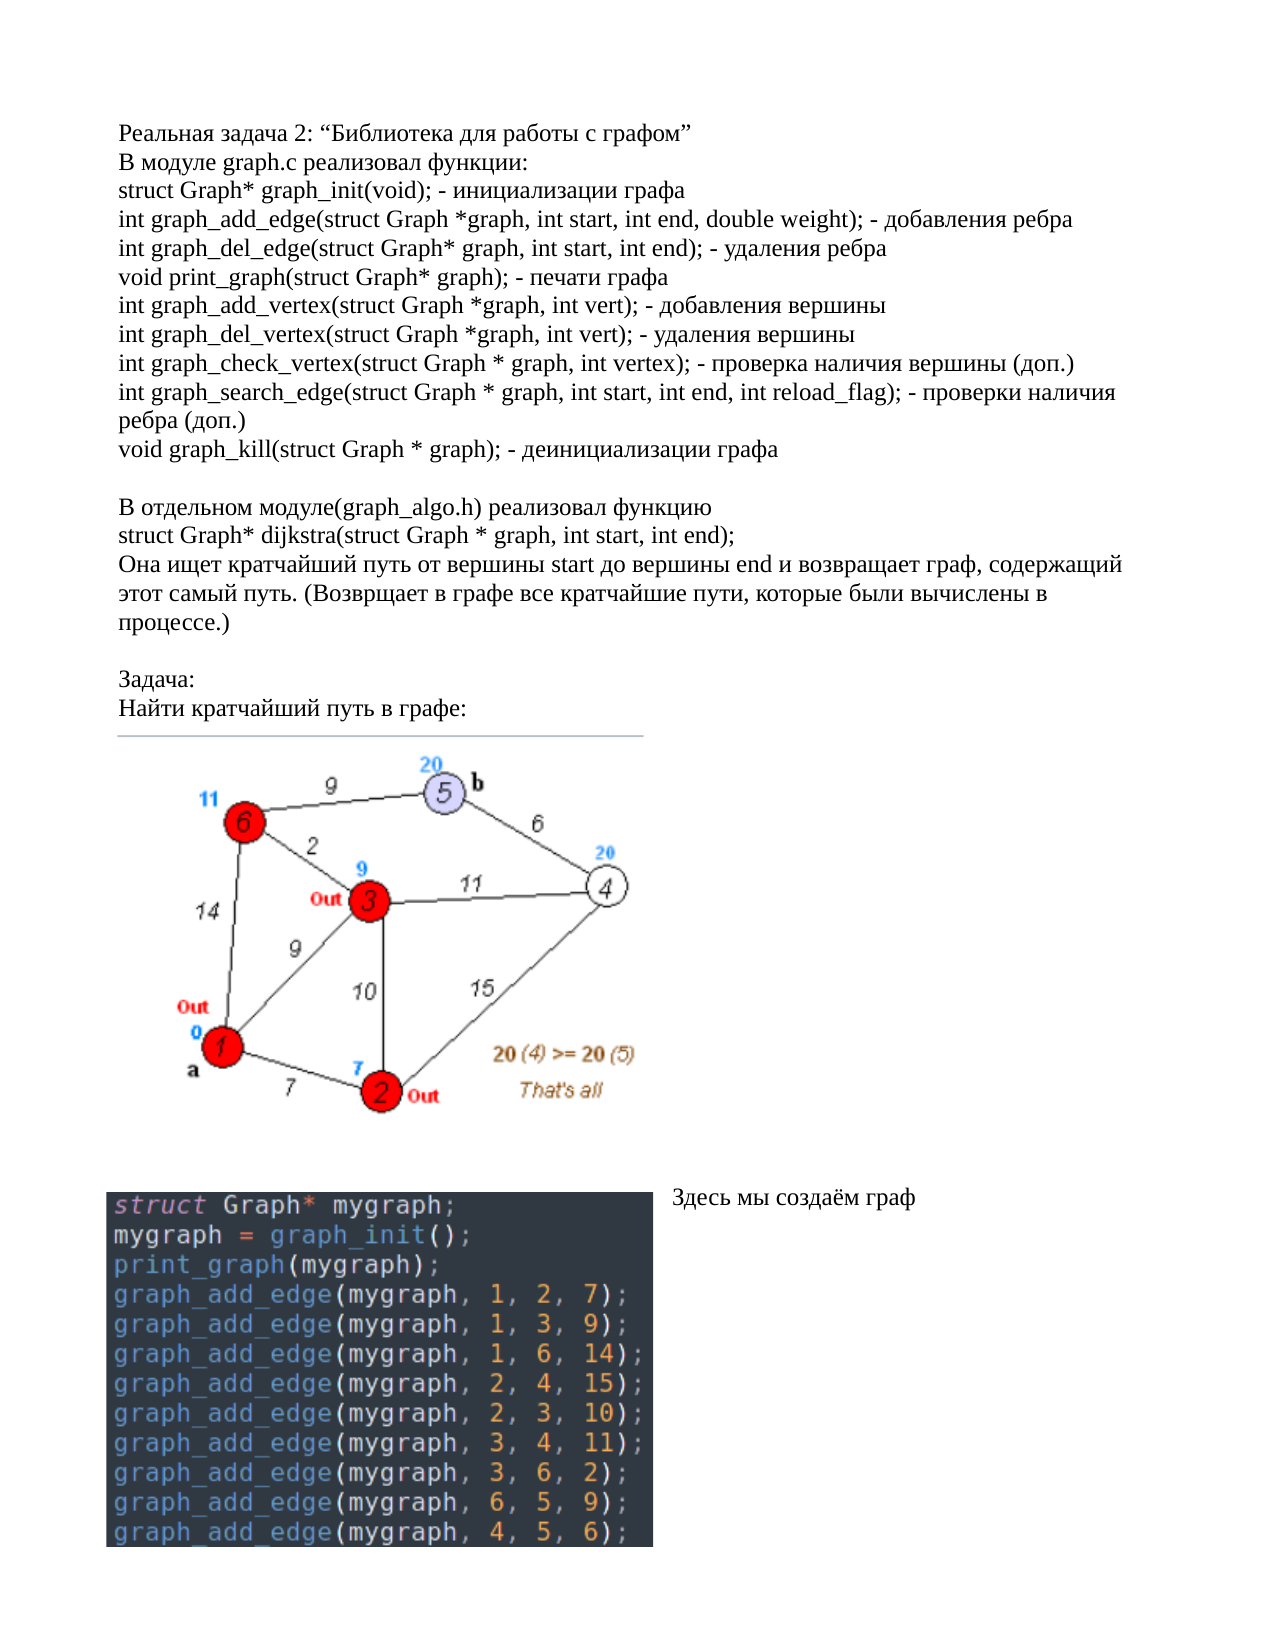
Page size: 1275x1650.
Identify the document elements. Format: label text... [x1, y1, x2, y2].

text Реальная задача 2: “Библиотека для работы с графом” [118, 118, 1157, 147]
text int graph_check_vertex(struct Graph * graph, int vertex); - проверка наличия вершины (доп.) [118, 348, 1157, 377]
text struct Graph* graph_init(void); - инициализации графа [118, 176, 1157, 204]
text int graph_add_edge(struct Graph *graph, int start, int end, double weight); - добавления ребра [118, 204, 1157, 233]
picture [106, 1192, 654, 1547]
text Она ищет кратчайший путь от вершины start до вершины end и возвращает граф, содержащий этот самый путь. (Возврщает в графе все кратчайшие пути, которые были вычислены в процессе.) [118, 549, 1157, 636]
text void print_graph(struct Graph* graph); - печати графа [118, 262, 1157, 291]
text Задача: [118, 664, 1157, 693]
text int graph_add_vertex(struct Graph *graph, int vert); - добавления вершины [118, 291, 1157, 319]
text int graph_del_edge(struct Graph* graph, int start, int end); - удаления ребра [118, 233, 1157, 262]
text struct Graph* dijkstra(struct Graph * graph, int start, int end); [118, 521, 1157, 549]
text void graph_kill(struct Graph * graph); - деинициализации графа [118, 434, 1157, 463]
picture [117, 734, 658, 1180]
text int graph_del_vertex(struct Graph *graph, int vert); - удаления вершины [118, 319, 1157, 348]
text Здесь мы создаём граф [118, 1182, 1157, 1211]
text В отдельном модуле(graph_algo.h) реализовал функцию [118, 492, 1157, 521]
text В модуле graph.c реализовал функции: [118, 147, 1157, 176]
text int graph_search_edge(struct Graph * graph, int start, int end, int reload_flag); - проверки наличия ребра (доп.) [118, 377, 1157, 434]
text Найти кратчайший путь в графе: [118, 693, 1157, 722]
